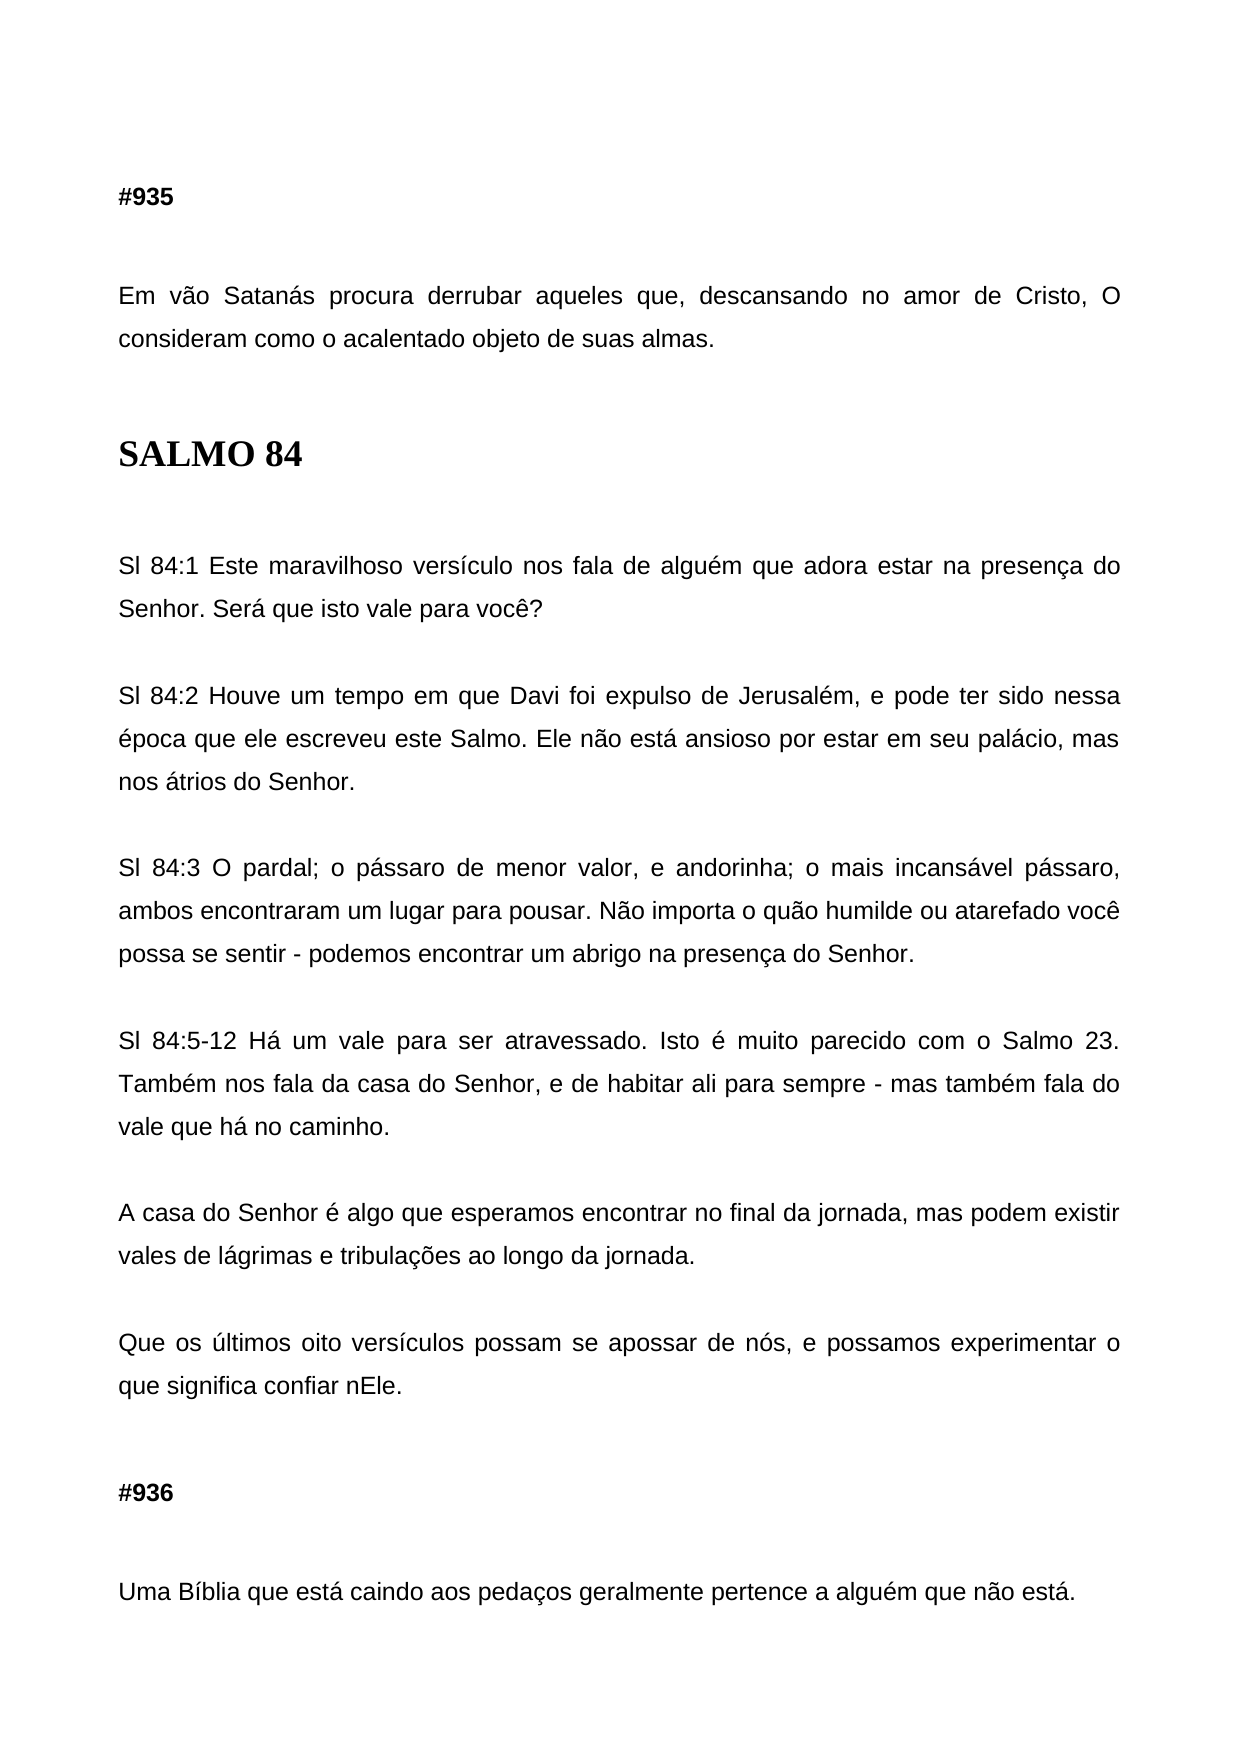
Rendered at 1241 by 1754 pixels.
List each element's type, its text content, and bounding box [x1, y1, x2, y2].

text Sl 84:5-12 Há um vale para ser atravessado. Isto é muito parecido com o Salmo 23. Também nos fala da casa do Senhor, e de habitar ali para sempre - mas também fala do vale que há no caminho. [118, 1026, 1122, 1141]
text Sl 84:1 Este maravilhoso versículo nos fala de alguém que adora estar na presença do Senhor. Será que isto vale para você? [118, 551, 1122, 623]
text Que os últimos oito versículos possam se apossar de nós, e possamos experimentar o que significa confiar nEle. [118, 1328, 1122, 1399]
subtitle #935 [118, 182, 1122, 211]
text Sl 84:3 O pardal; o pássaro de menor valor, e andorinha; o mais incansável pássaro, ambos encontraram um lugar para pousar. Não importa o quão humilde ou atarefado você possa se sentir - podemos encontrar um abrigo na presença do Senhor. [118, 853, 1122, 968]
text Sl 84:2 Houve um tempo em que Davi foi expulso de Jerusalém, e pode ter sido nessa época que ele escreveu este Salmo. Ele não está ansioso por estar em seu palácio, mas nos átrios do Senhor. [118, 681, 1122, 796]
subtitle SALMO 84 [118, 431, 1122, 474]
text Em vão Satanás procura derrubar aqueles que, descansando no amor de Cristo, O consideram como o acalentado objeto de suas almas. [118, 281, 1122, 353]
text Uma Bíblia que está caindo aos pedaços geralmente pertence a alguém que não está. [118, 1577, 1122, 1605]
subtitle #936 [118, 1478, 1122, 1507]
text A casa do Senhor é algo que esperamos encontrar no final da jornada, mas podem existir vales de lágrimas e tribulações ao longo da jornada. [118, 1198, 1122, 1270]
